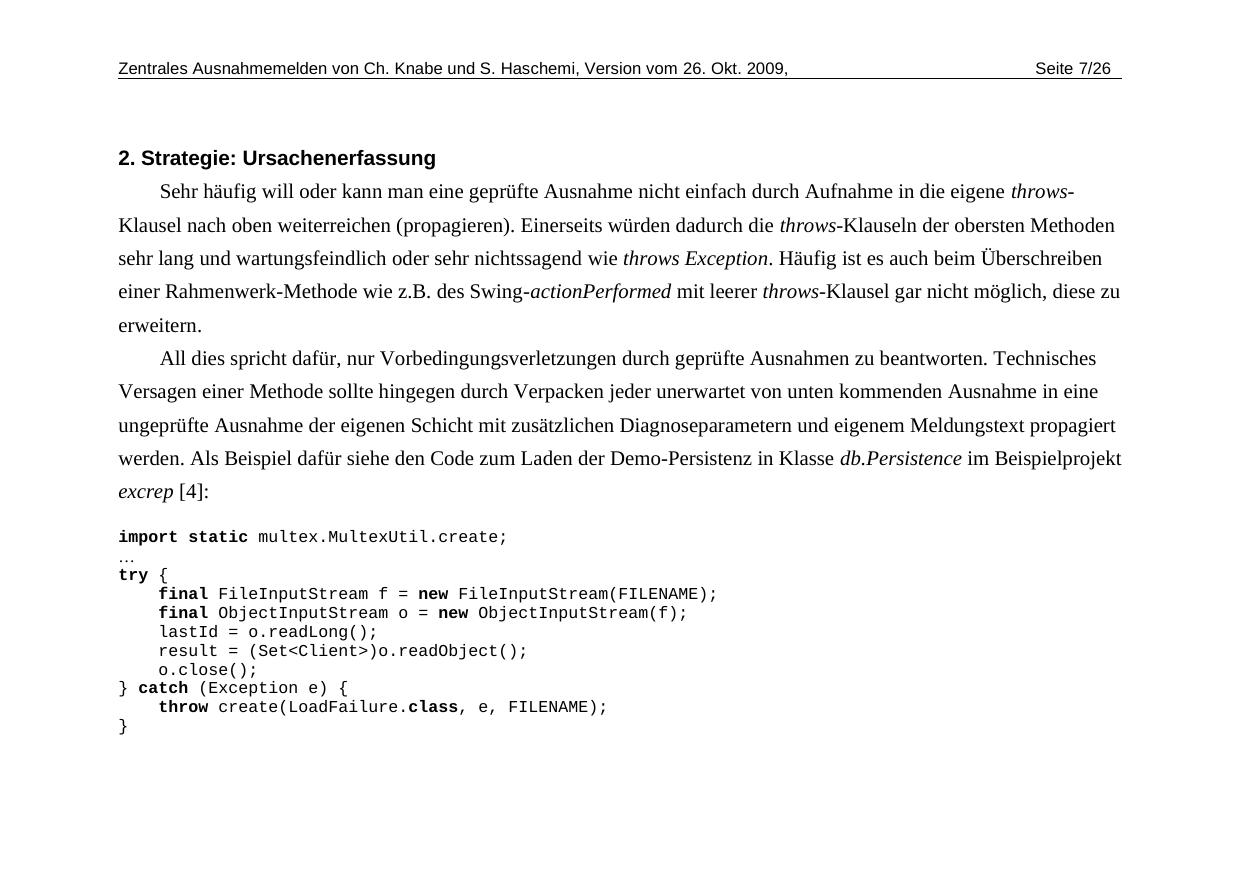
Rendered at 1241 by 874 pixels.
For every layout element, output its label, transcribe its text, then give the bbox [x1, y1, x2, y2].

text Sehr häufig will oder kann man eine geprüfte Ausnahme nicht einfach durch Aufnahme in die eigene throws-Klausel nach oben weiterreichen (propagieren). Einerseits würden dadurch die throws-Klauseln der obersten Methoden sehr lang und wartungsfeindlich oder sehr nichtssagend wie throws Exception. Häufig ist es auch beim Überschreiben einer Rahmenwerk-Methode wie z.B. des Swing-actionPerformed mit leerer throws-Klausel gar nicht möglich, diese zu erweitern. [118, 172, 1122, 339]
text import static multex.MultexUtil.create; [118, 506, 1122, 548]
text } catch (Exception e) { [118, 680, 1122, 699]
text final ObjectInputStream o = new ObjectInputStream(f); [118, 604, 1122, 623]
text All dies spricht dafür, nur Vorbedingungsverletzungen durch geprüfte Ausnahmen zu beantworten. Technisches Versagen einer Methode sollte hingegen durch Verpacken jeder unerwartet von unten kommenden Ausnahme in eine ungeprüfte Ausnahme der eigenen Schicht mit zusätzlichen Diagnoseparametern und eigenem Meldungstext propagiert werden. Als Beispiel dafür siehe den Code zum Laden der Demo-Persistenz in Klasse db.Persistence im Beispielprojekt excrep [4]: [118, 339, 1122, 506]
text … [118, 548, 1122, 566]
text throw create(LoadFailure.class, e, FILENAME); [118, 699, 1122, 718]
text final FileInputStream f = new FileInputStream(FILENAME); [118, 585, 1122, 604]
text o.close(); [118, 661, 1122, 680]
text try { [118, 566, 1122, 585]
text 2. Strategie: Ursachenerfassung [118, 139, 1122, 172]
text result = (Set<Client>)o.readObject(); [118, 642, 1122, 661]
text } [118, 718, 1122, 737]
text lastId = o.readLong(); [118, 623, 1122, 642]
